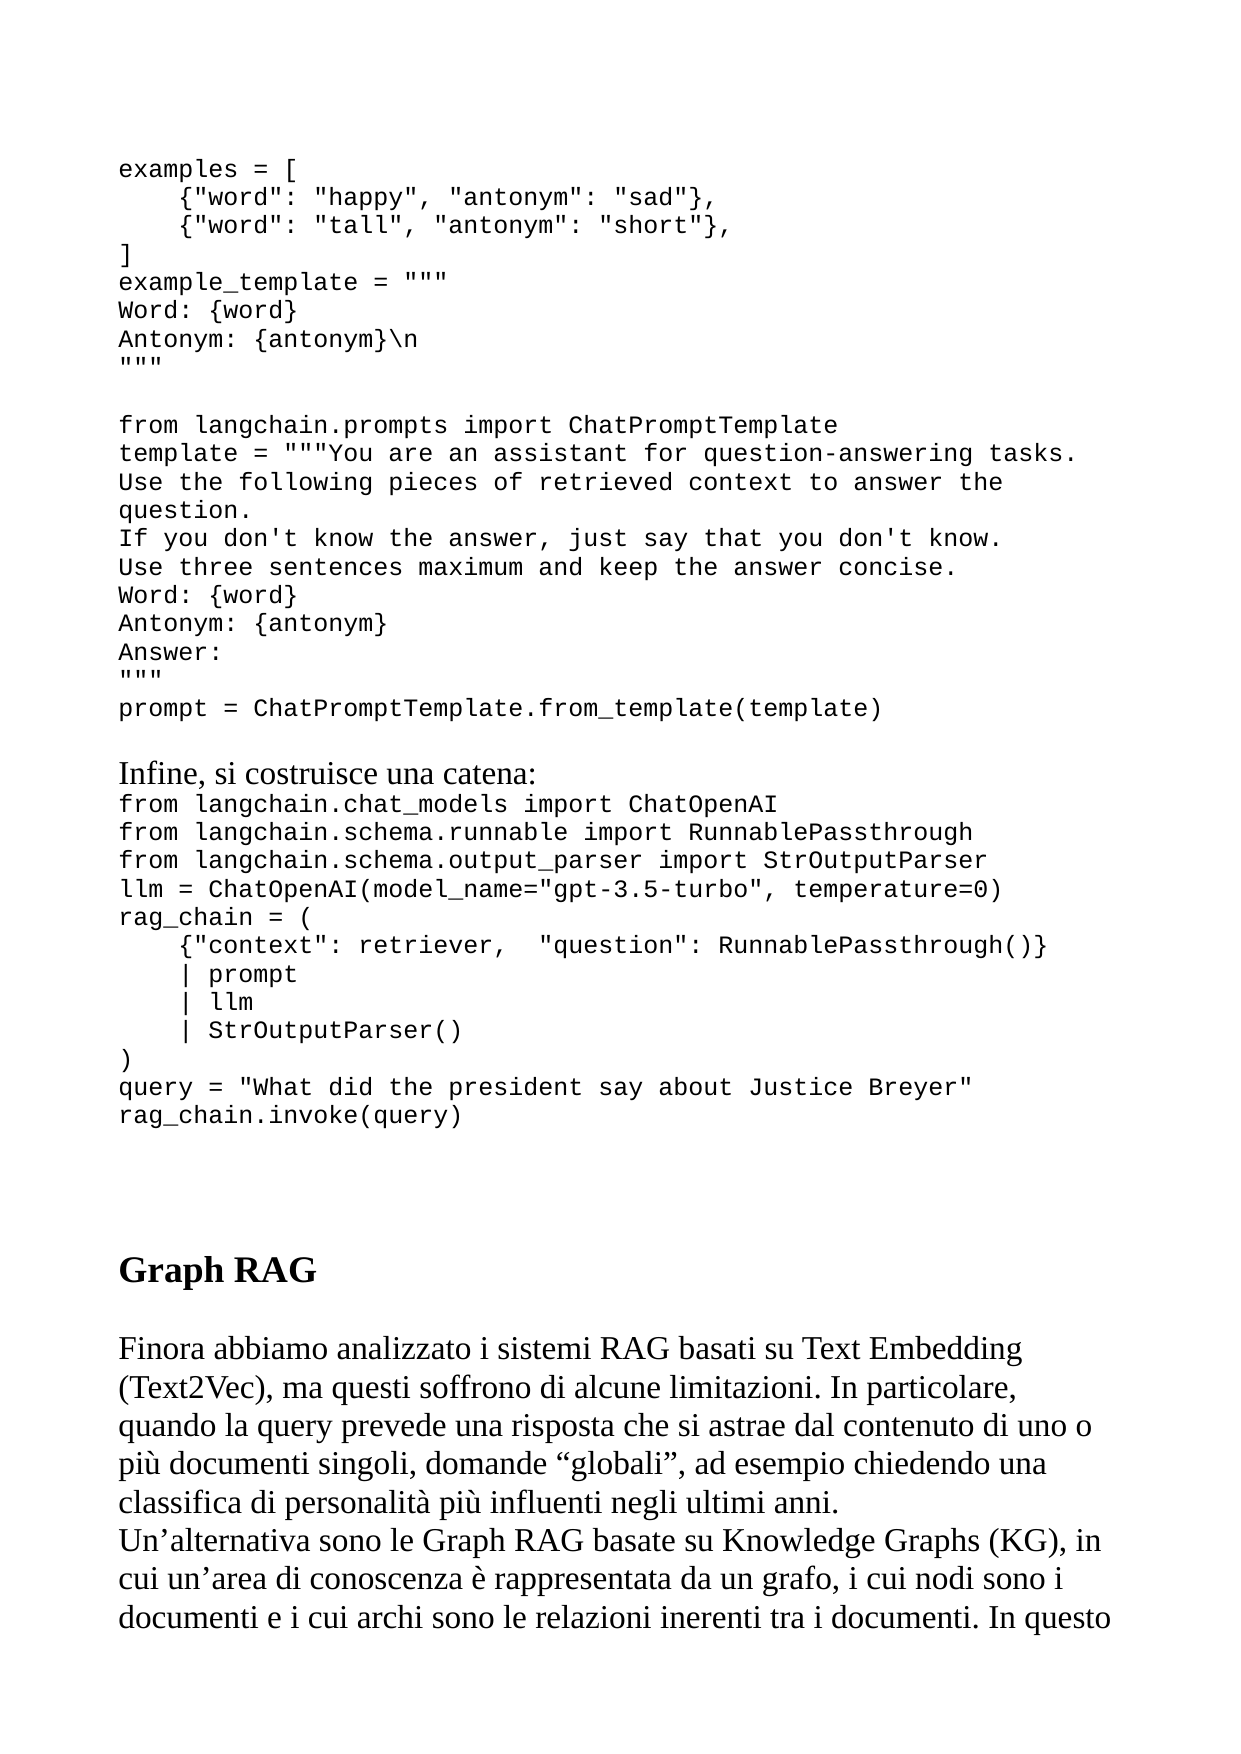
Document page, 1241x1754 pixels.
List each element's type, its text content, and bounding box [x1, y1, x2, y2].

text """ [118, 668, 1122, 696]
text ] [118, 241, 1122, 270]
text {"word": "tall", "antonym": "short"}, [118, 213, 1122, 241]
text prompt = ChatPromptTemplate.from_template(template) [118, 696, 1122, 724]
text template = """You are an assistant for question-answering tasks. [118, 441, 1122, 469]
text examples = [ [118, 156, 1122, 185]
text Finora abbiamo analizzato i sistemi RAG basati su Text Embedding (Text2Vec), ma questi soffrono di alcune limitazioni. In particolare, quando la query prevede una risposta che si astrae dal contenuto di uno o più documenti singoli, domande “globali”, ad esempio chiedendo una classifica di personalità più influenti negli ultimi anni. [118, 1328, 1122, 1520]
text Antonym: {antonym}\n [118, 326, 1122, 355]
text Graph RAG [118, 1247, 1122, 1290]
text from langchain.chat_models import ChatOpenAI [118, 791, 1122, 820]
text | prompt [118, 961, 1122, 990]
text llm = ChatOpenAI(model_name="gpt-3.5-turbo", temperature=0) [118, 876, 1122, 905]
text from langchain.schema.output_parser import StrOutputParser [118, 848, 1122, 876]
text example_template = """ [118, 270, 1122, 298]
text """ [118, 355, 1122, 383]
text from langchain.schema.runnable import RunnablePassthrough [118, 820, 1122, 848]
text rag_chain = ( [118, 905, 1122, 933]
text | StrOutputParser() [118, 1018, 1122, 1046]
text Use three sentences maximum and keep the answer concise. [118, 554, 1122, 583]
text If you don't know the answer, just say that you don't know. [118, 526, 1122, 554]
text from langchain.prompts import ChatPromptTemplate [118, 413, 1122, 441]
text Use the following pieces of retrieved context to answer the question. [118, 469, 1122, 526]
text Infine, si costruisce una catena: [118, 753, 1122, 791]
text Answer: [118, 639, 1122, 668]
text Word: {word} [118, 298, 1122, 326]
text Un’alternativa sono le Graph RAG basate su Knowledge Graphs (KG), in cui un’area di conoscenza è rappresentata da un grafo, i cui nodi sono i documenti e i cui archi sono le relazioni inerenti tra i documenti. In questo [118, 1520, 1122, 1635]
text query = "What did the president say about Justice Breyer" [118, 1075, 1122, 1103]
text rag_chain.invoke(query) [118, 1103, 1122, 1131]
text | llm [118, 990, 1122, 1018]
text {"context": retriever, "question": RunnablePassthrough()} [118, 933, 1122, 961]
text Antonym: {antonym} [118, 611, 1122, 639]
text ) [118, 1046, 1122, 1075]
text Word: {word} [118, 583, 1122, 611]
text {"word": "happy", "antonym": "sad"}, [118, 185, 1122, 213]
